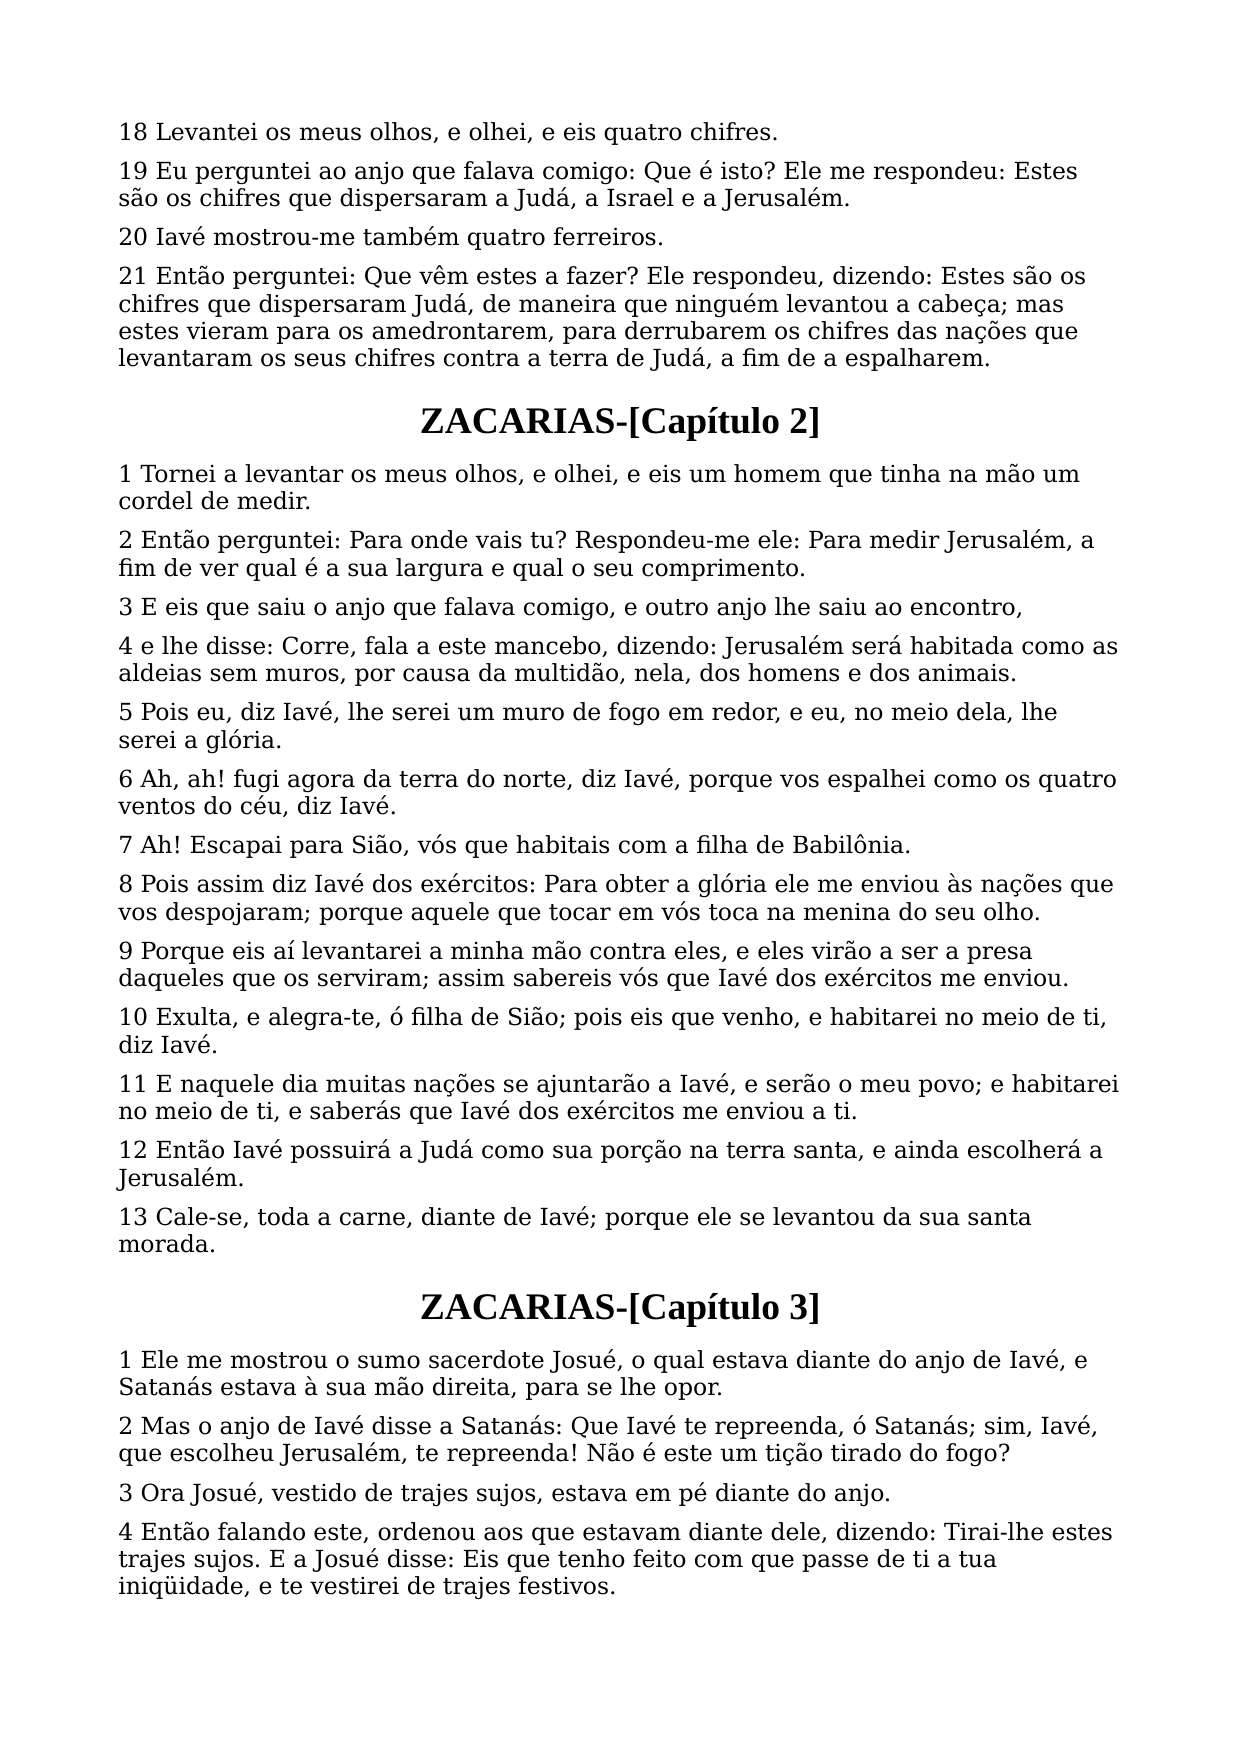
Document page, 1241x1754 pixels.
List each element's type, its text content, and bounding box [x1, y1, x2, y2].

text 2 Então perguntei: Para onde vais tu? Respondeu-me ele: Para medir Jerusalém, a fim de ver qual é a sua largura e qual o seu comprimento. [118, 527, 1122, 581]
text 5 Pois eu, diz Iavé, lhe serei um muro de fogo em redor, e eu, no meio dela, lhe serei a glória. [118, 699, 1122, 753]
text 12 Então Iavé possuirá a Judá como sua porção na terra santa, e ainda escolherá a Jerusalém. [118, 1137, 1122, 1191]
text 20 Iavé mostrou-me também quatro ferreiros. [118, 224, 1122, 251]
text 11 E naquele dia muitas nações se ajuntarão a Iavé, e serão o meu povo; e habitarei no meio de ti, e saberás que Iavé dos exércitos me enviou a ti. [118, 1070, 1122, 1125]
text 19 Eu perguntei ao anjo que falava comigo: Que é isto? Ele me respondeu: Estes são os chifres que dispersaram a Judá, a Israel e a Jerusalém. [118, 157, 1122, 212]
text 4 e lhe disse: Corre, fala a este mancebo, dizendo: Jerusalém será habitada como as aldeias sem muros, por causa da multidão, nela, dos homens e dos animais. [118, 632, 1122, 687]
text 21 Então perguntei: Que vêm estes a fazer? Ele respondeu, dizendo: Estes são os chifres que dispersaram Judá, de maneira que ninguém levantou a cabeça; mas estes vieram para os amedrontarem, para derrubarem os chifres das nações que levantaram os seus chifres contra a terra de Judá, a fim de a espalharem. [118, 263, 1122, 372]
text 2 Mas o anjo de Iavé disse a Satanás: Que Iavé te repreenda, ó Satanás; sim, Iavé, que escolheu Jerusalém, te repreenda! Não é este um tição tirado do fogo? [118, 1413, 1122, 1467]
text 9 Porque eis aí levantarei a minha mão contra eles, e eles virão a ser a presa daqueles que os serviram; assim sabereis vós que Iavé dos exércitos me enviou. [118, 937, 1122, 992]
text 18 Levantei os meus olhos, e olhei, e eis quatro chifres. [118, 118, 1122, 145]
text 3 E eis que saiu o anjo que falava comigo, e outro anjo lhe saiu ao encontro, [118, 593, 1122, 621]
subtitle ZACARIAS-[Capítulo 3] [118, 1285, 1122, 1328]
subtitle ZACARIAS-[Capítulo 2] [118, 399, 1122, 442]
text 8 Pois assim diz Iavé dos exércitos: Para obter a glória ele me enviou às nações que vos despojaram; porque aquele que tocar em vós toca na menina do seu olho. [118, 871, 1122, 926]
text 13 Cale-se, toda a carne, diante de Iavé; porque ele se levantou da sua santa morada. [118, 1203, 1122, 1258]
text 10 Exulta, e alegra-te, ó filha de Sião; pois eis que venho, e habitarei no meio de ti, diz Iavé. [118, 1004, 1122, 1058]
text 6 Ah, ah! fugi agora da terra do norte, diz Iavé, porque vos espalhei como os quatro ventos do céu, diz Iavé. [118, 765, 1122, 820]
text 3 Ora Josué, vestido de trajes sujos, estava em pé diante do anjo. [118, 1479, 1122, 1506]
text 4 Então falando este, ordenou aos que estavam diante dele, dizendo: Tirai-lhe estes trajes sujos. E a Josué disse: Eis que tenho feito com que passe de ti a tua iniqüidade, e te vestirei de trajes festivos. [118, 1518, 1122, 1600]
text 1 Tornei a levantar os meus olhos, e olhei, e eis um homem que tinha na mão um cordel de medir. [118, 460, 1122, 515]
text 7 Ah! Escapai para Sião, vós que habitais com a filha de Babilônia. [118, 832, 1122, 859]
text 1 Ele me mostrou o sumo sacerdote Josué, o qual estava diante do anjo de Iavé, e Satanás estava à sua mão direita, para se lhe opor. [118, 1346, 1122, 1401]
